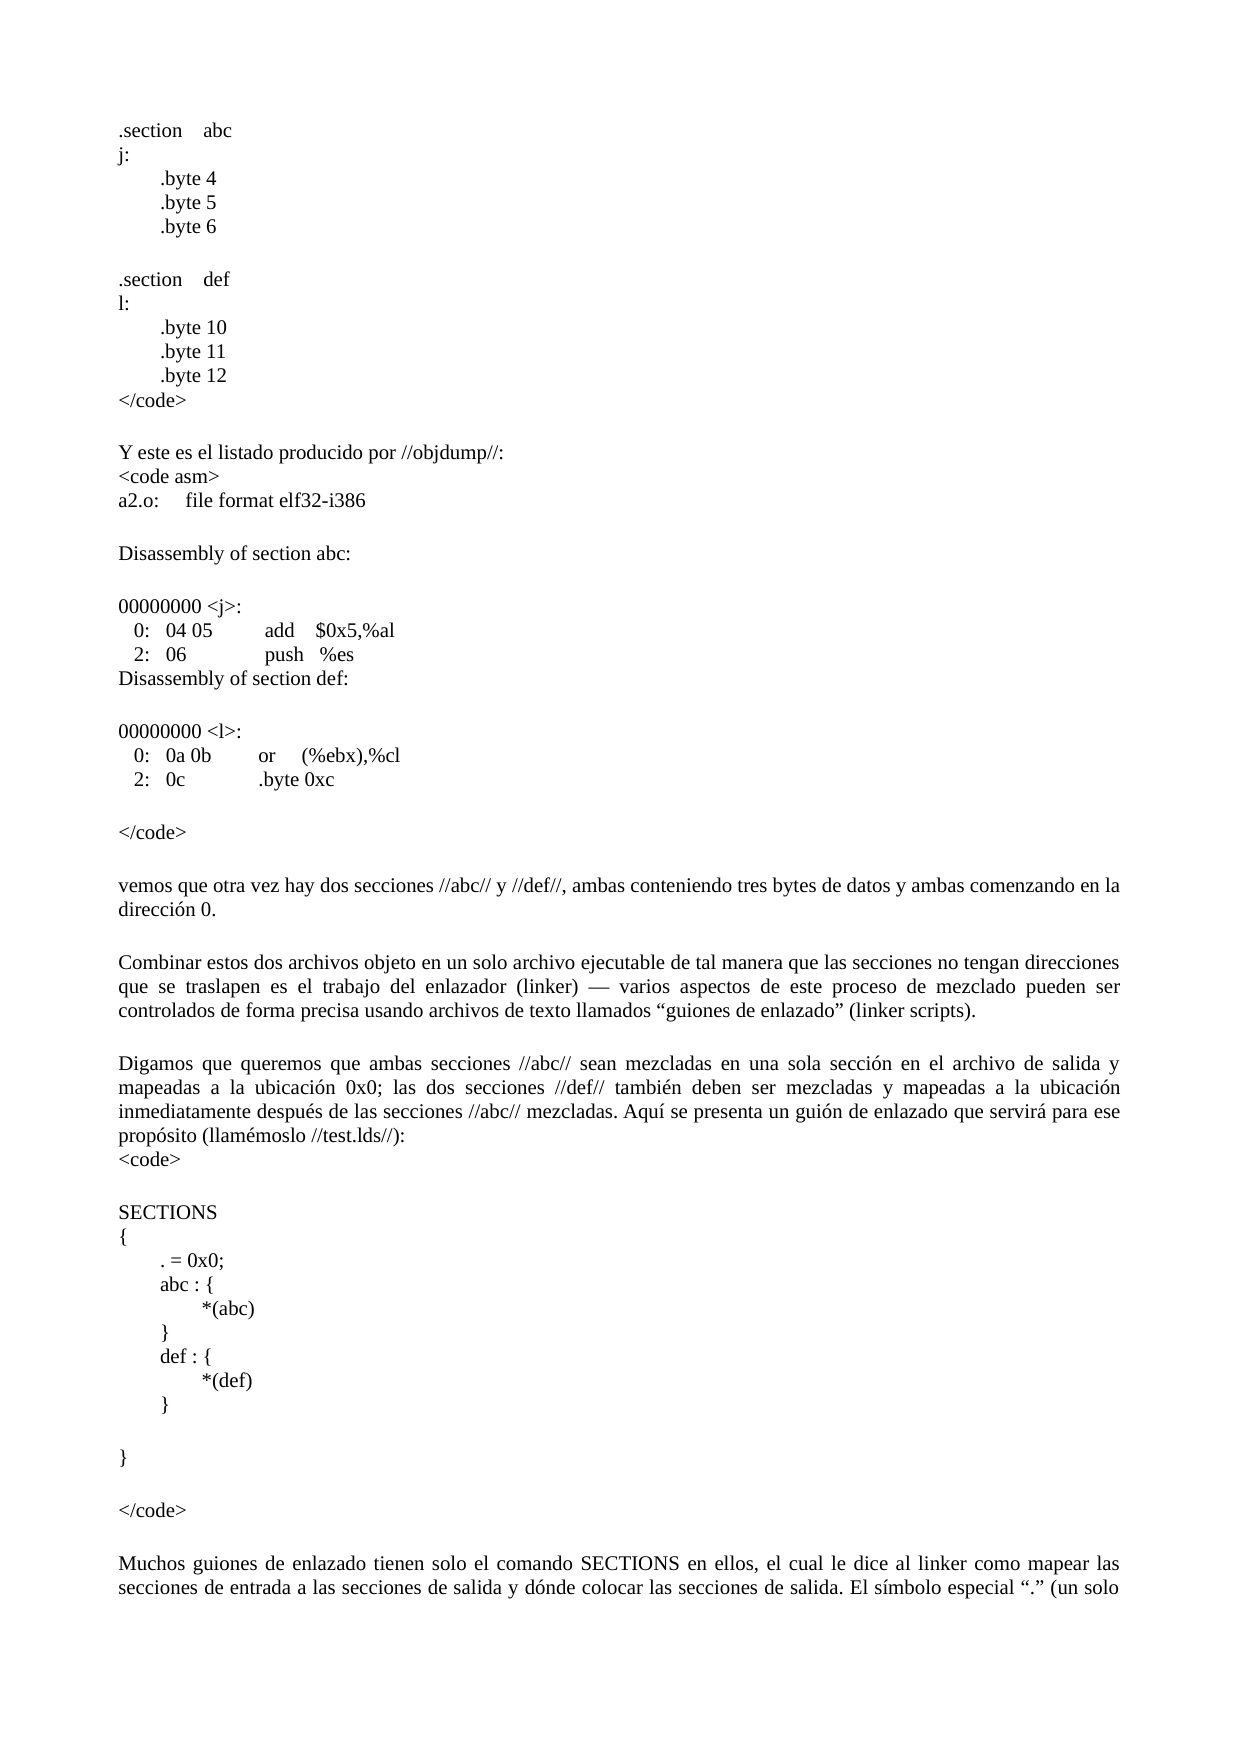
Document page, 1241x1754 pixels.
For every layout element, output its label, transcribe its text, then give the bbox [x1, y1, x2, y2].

text <code asm> [118, 464, 1122, 488]
text 2: 06 push %es [118, 642, 1122, 666]
text .byte 10 [118, 315, 1122, 339]
text . = 0x0; [118, 1248, 1122, 1272]
text <code> [118, 1147, 1122, 1171]
text *(abc) [118, 1296, 1122, 1320]
text </code> [118, 1498, 1122, 1522]
text Disassembly of section def: [118, 666, 1122, 690]
text 00000000 <j>: [118, 594, 1122, 618]
text *(def) [118, 1368, 1122, 1392]
text Combinar estos dos archivos objeto en un solo archivo ejecutable de tal manera que las secciones no tengan direcciones que se traslapen es el trabajo del enlazador (linker) — varios aspectos de este proceso de mezclado pueden ser controlados de forma precisa usando archivos de texto llamados “guiones de enlazado” (linker scripts). [118, 950, 1122, 1022]
text 0: 04 05 add $0x5,%al [118, 618, 1122, 642]
text SECTIONS [118, 1200, 1122, 1224]
text vemos que otra vez hay dos secciones //abc// y //def//, ambas conteniendo tres bytes de datos y ambas comenzando en la dirección 0. [118, 873, 1122, 921]
text } [118, 1320, 1122, 1344]
text 0: 0a 0b or (%ebx),%cl [118, 743, 1122, 767]
text .byte 11 [118, 339, 1122, 363]
text .byte 5 [118, 190, 1122, 214]
text .byte 12 [118, 363, 1122, 387]
text Muchos guiones de enlazado tienen solo el comando SECTIONS en ellos, el cual le dice al linker como mapear las secciones de entrada a las secciones de salida y dónde colocar las secciones de salida. El símbolo especial “.” (un solo [118, 1551, 1122, 1599]
text } [118, 1445, 1122, 1469]
text def : { [118, 1344, 1122, 1368]
text </code> [118, 387, 1122, 412]
text l: [118, 291, 1122, 315]
text a2.o: file format elf32-i386 [118, 488, 1122, 512]
text 2: 0c .byte 0xc [118, 767, 1122, 791]
text Y este es el listado producido por //objdump//: [118, 440, 1122, 464]
text Digamos que queremos que ambas secciones //abc// sean mezcladas en una sola sección en el archivo de salida y mapeadas a la ubicación 0x0; las dos secciones //def// también deben ser mezcladas y mapeadas a la ubicación inmediatamente después de las secciones //abc// mezcladas. Aquí se presenta un guión de enlazado que servirá para ese propósito (llamémoslo //test.lds//): [118, 1051, 1122, 1147]
text } [118, 1392, 1122, 1416]
text { [118, 1224, 1122, 1248]
text j: [118, 142, 1122, 166]
text abc : { [118, 1272, 1122, 1296]
text Disassembly of section abc: [118, 541, 1122, 565]
text .section def [118, 267, 1122, 291]
text .byte 4 [118, 166, 1122, 190]
text .byte 6 [118, 214, 1122, 238]
text 00000000 <l>: [118, 719, 1122, 743]
text .section abc [118, 118, 1122, 142]
text </code> [118, 820, 1122, 844]
